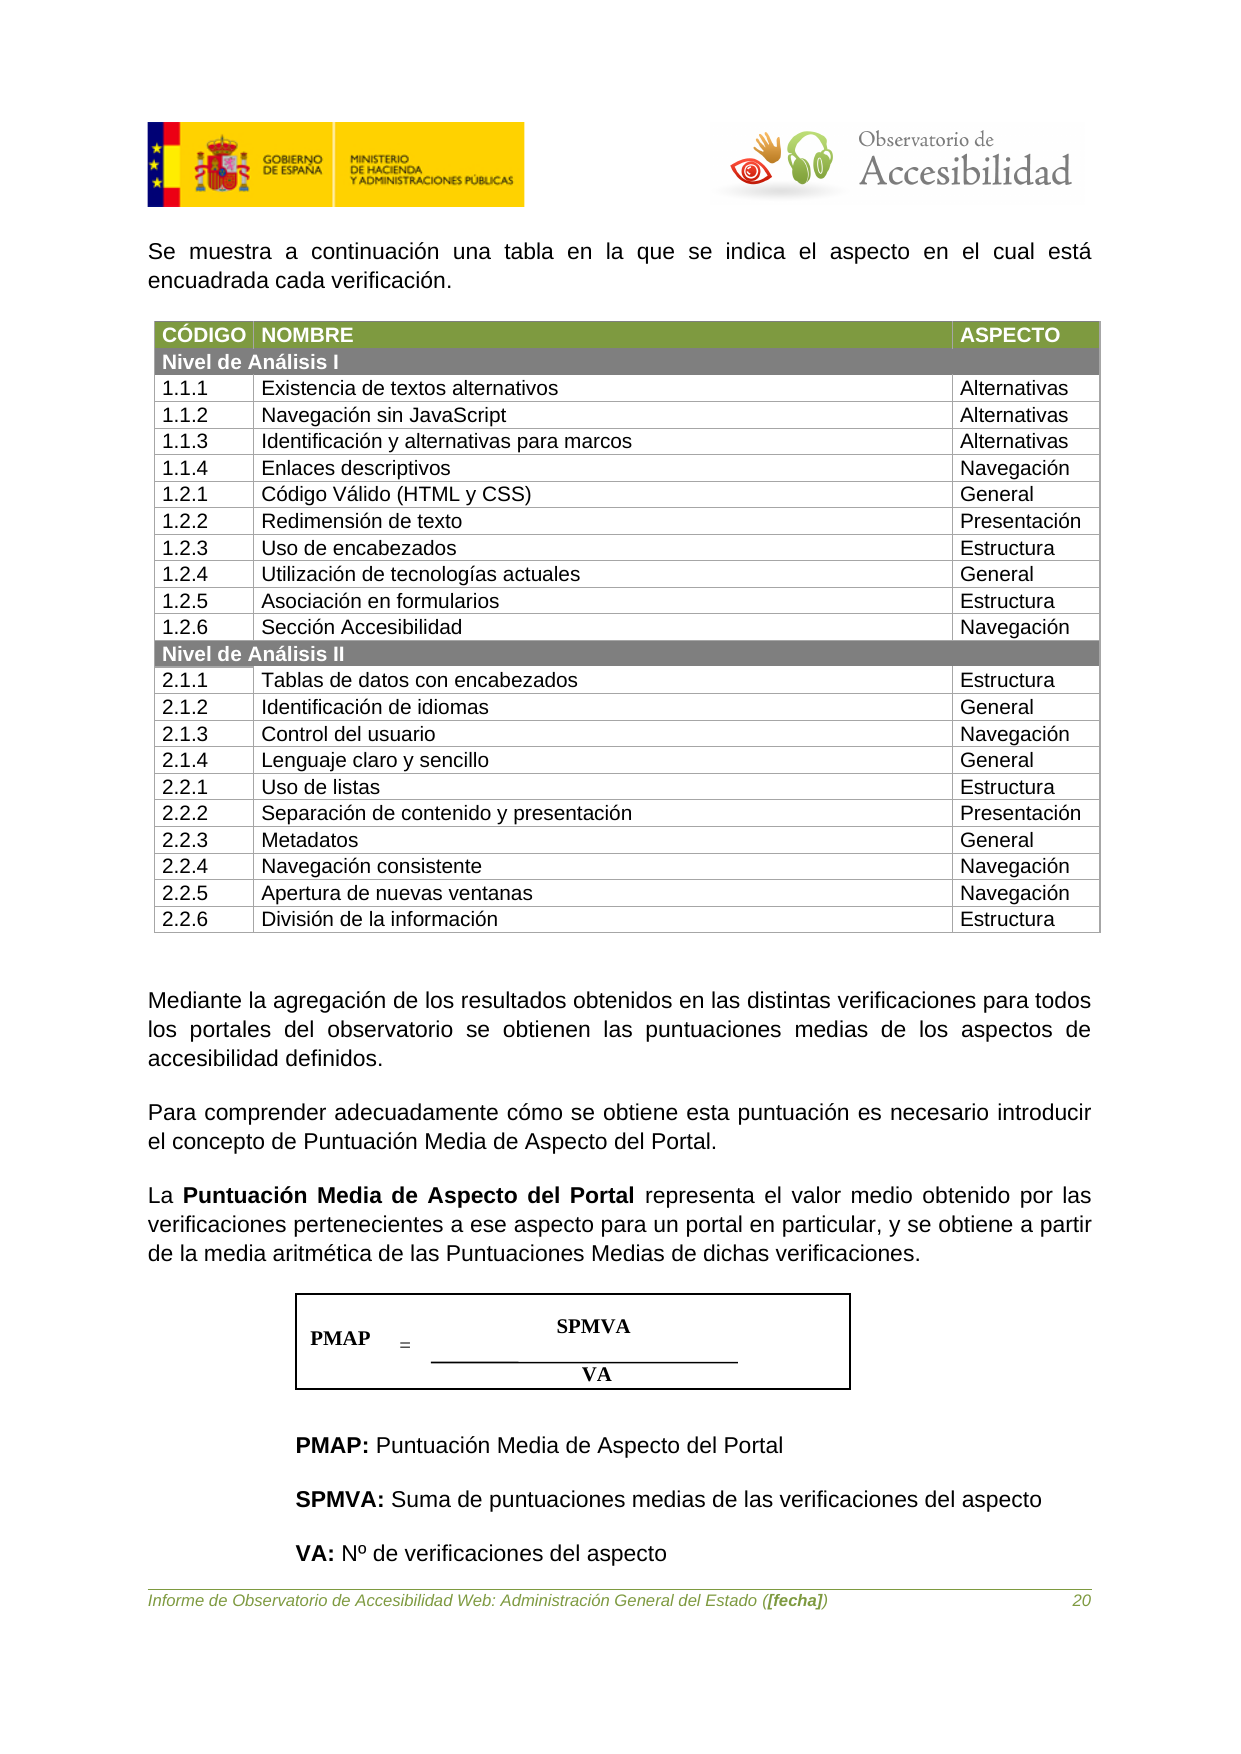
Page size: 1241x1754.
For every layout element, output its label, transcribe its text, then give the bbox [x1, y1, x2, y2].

text Mediante la agregación de los resultados obtenidos en las distintas verificaciones para todos los portales del observatorio se obtienen las puntuaciones medias de los aspectos de accesibilidad definidos. [148, 987, 1092, 1071]
table_cell Estructura [953, 907, 1099, 932]
table_cell Asociación en formularios [254, 588, 952, 613]
table_cell General [953, 747, 1099, 773]
table_cell Presentación [953, 508, 1099, 534]
table_cell 1.1.2 [155, 402, 253, 427]
table_cell 2.1.3 [155, 721, 253, 746]
table_cell Control del usuario [254, 721, 952, 746]
table_cell Estructura [953, 535, 1099, 560]
table_cell 1.1.4 [155, 455, 253, 481]
table_cell 2.2.3 [155, 827, 253, 852]
table_cell 1.2.6 [155, 614, 253, 640]
table_cell Estructura [953, 588, 1099, 613]
table_cell Uso de listas [254, 774, 952, 799]
table_cell 2.2.2 [155, 800, 253, 826]
table_cell 2.2.4 [155, 854, 253, 879]
table_header NOMBRE [254, 322, 952, 348]
table_cell 1.2.4 [155, 561, 253, 587]
table_cell Redimensión de texto [254, 508, 952, 534]
table_cell General [953, 482, 1099, 507]
table_cell Sección Accesibilidad [254, 614, 952, 640]
table_cell 1.1.3 [155, 429, 253, 454]
table_cell Navegación [953, 614, 1099, 640]
table_cell General [953, 694, 1099, 719]
table_cell 1.2.3 [155, 535, 253, 560]
table_cell 2.1.1 [155, 668, 253, 693]
table_cell 1.2.5 [155, 588, 253, 613]
table_cell Alternativas [953, 402, 1099, 427]
table_cell Uso de encabezados [254, 535, 952, 560]
table_cell Utilización de tecnologías actuales [254, 561, 952, 587]
text SPMVA: Suma de puntuaciones medias de las verificaciones del aspecto [295, 1486, 1092, 1513]
table_cell 2.1.4 [155, 747, 253, 773]
table_cell Existencia de textos alternativos [254, 375, 952, 401]
table_cell 1.1.1 [155, 375, 253, 401]
table_cell Identificación y alternativas para marcos [254, 429, 952, 454]
table_cell General [953, 561, 1099, 587]
table_cell Estructura [953, 774, 1099, 799]
table_cell Separación de contenido y presentación [254, 800, 952, 826]
table_cell Alternativas [953, 429, 1099, 454]
picture [147, 122, 525, 207]
table_cell Nivel de Análisis II [155, 641, 1099, 666]
table_cell General [953, 827, 1099, 852]
table_cell 1.2.2 [155, 508, 253, 534]
table_cell Identificación de idiomas [254, 694, 952, 719]
table_cell Metadatos [254, 827, 952, 852]
table_cell Navegación consistente [254, 854, 952, 879]
table_cell Apertura de nuevas ventanas [254, 880, 952, 906]
table_header CÓDIGO [155, 322, 253, 348]
text VA: Nº de verificaciones del aspecto [295, 1540, 1092, 1567]
table_cell Navegación [953, 880, 1099, 906]
text PMAP: Puntuación Media de Aspecto del Portal [295, 1432, 1092, 1459]
table_cell Código Válido (HTML y CSS) [254, 482, 952, 507]
text La Puntuación Media de Aspecto del Portal representa el valor medio obtenido por las verificaciones pertenecientes a ese aspecto para un portal en particular, y se obtiene a partir de la media aritmética de las Puntuaciones Medias de dichas verificaciones. [148, 1182, 1092, 1266]
table_cell 1.2.1 [155, 482, 253, 507]
text Para comprender adecuadamente cómo se obtiene esta puntuación es necesario introducir el concepto de Puntuación Media de Aspecto del Portal. [148, 1099, 1092, 1154]
table_cell Lenguaje claro y sencillo [254, 747, 952, 773]
table_header ASPECTO [953, 322, 1099, 348]
table_cell 2.2.6 [155, 907, 253, 932]
picture [710, 122, 1086, 205]
table_cell Navegación [953, 455, 1099, 481]
table_cell 2.2.1 [155, 774, 253, 799]
table_cell Navegación sin JavaScript [254, 402, 952, 427]
table_cell Alternativas [953, 375, 1099, 401]
table_cell Enlaces descriptivos [254, 455, 952, 481]
table_cell Presentación [953, 800, 1099, 826]
table_cell Nivel de Análisis I [155, 349, 1099, 374]
table_cell Estructura [953, 666, 1099, 693]
table_cell Navegación [953, 854, 1099, 879]
table_cell Tablas de datos con encabezados [254, 666, 952, 693]
table_cell División de la información [254, 907, 952, 932]
table_cell Navegación [953, 721, 1099, 746]
table_cell 2.1.2 [155, 694, 253, 719]
text Se muestra a continuación una tabla en la que se indica el aspecto en el cual está encuadrada cada verificación. [148, 238, 1092, 293]
table_cell 2.2.5 [155, 880, 253, 906]
